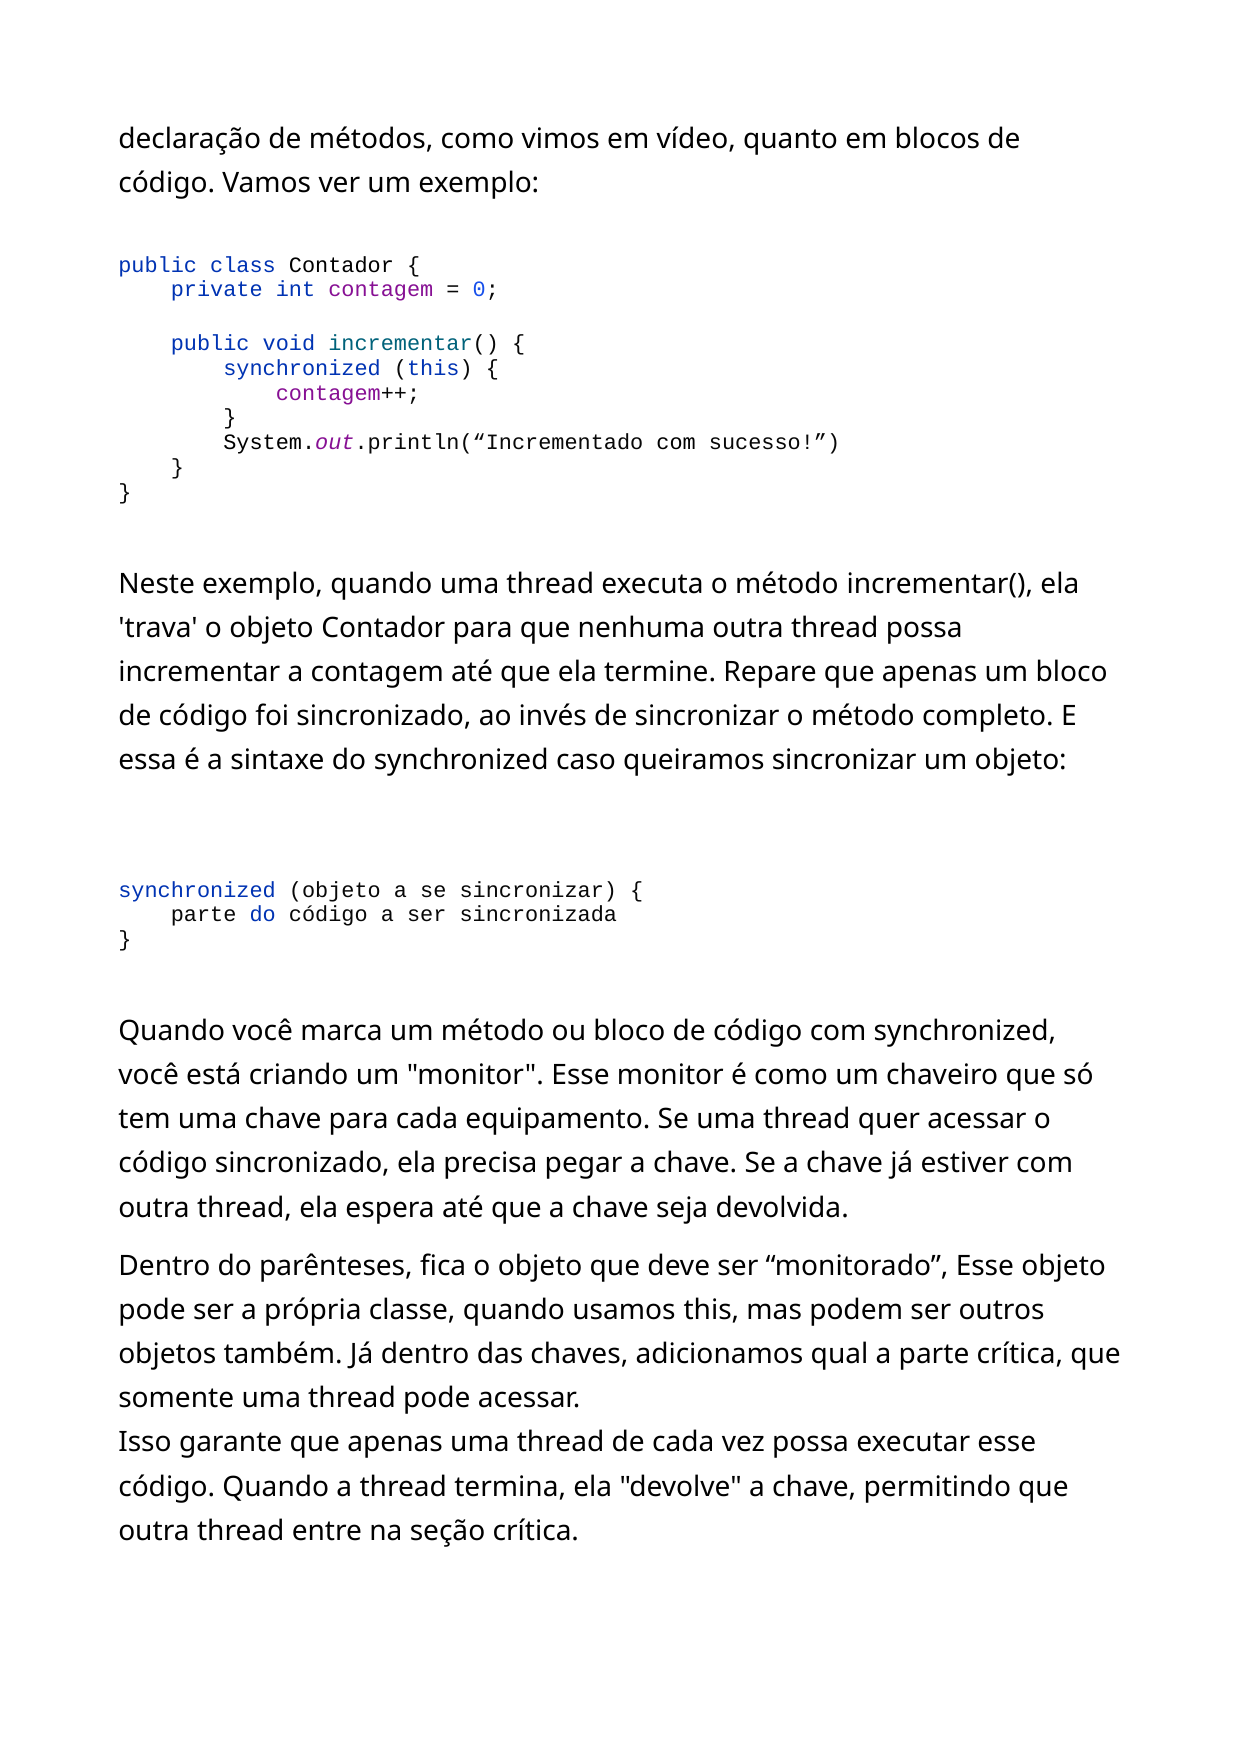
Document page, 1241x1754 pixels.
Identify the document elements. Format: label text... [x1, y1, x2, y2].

text Quando você marca um método ou bloco de código com synchronized, você está criando um "monitor". Esse monitor é como um chaveiro que só tem uma chave para cada equipamento. Se uma thread quer acessar o código sincronizado, ela precisa pegar a chave. Se a chave já estiver com outra thread, ela espera até que a chave seja devolvida. [118, 1011, 1122, 1225]
text synchronized (objeto a se sincronizar) { parte do código a ser sincronizada } [118, 879, 1122, 982]
text declaração de métodos, como vimos em vídeo, quanto em blocos de código. Vamos ver um exemplo: [118, 118, 1122, 201]
text public class Contador { private int contagem = 0; public void incrementar() { synchronized (this) { contagem++; } System.out.println(“Incrementado com sucesso!”) } } [118, 254, 1122, 506]
text Dentro do parênteses, fica o objeto que deve ser “monitorado”, Esse objeto pode ser a própria classe, quando usamos this, mas podem ser outros objetos também. Já dentro das chaves, adicionamos qual a parte crítica, que somente uma thread pode acessar. [118, 1246, 1122, 1416]
text Neste exemplo, quando uma thread executa o método incrementar(), ela 'trava' o objeto Contador para que nenhuma outra thread possa incrementar a contagem até que ela termine. Repare que apenas um bloco de código foi sincronizado, ao invés de sincronizar o método completo. E essa é a sintaxe do synchronized caso queiramos sincronizar um objeto: [118, 563, 1122, 778]
text Isso garante que apenas uma thread de cada vez possa executar esse código. Quando a thread termina, ela "devolve" a chave, permitindo que outra thread entre na seção crítica. [118, 1422, 1122, 1548]
